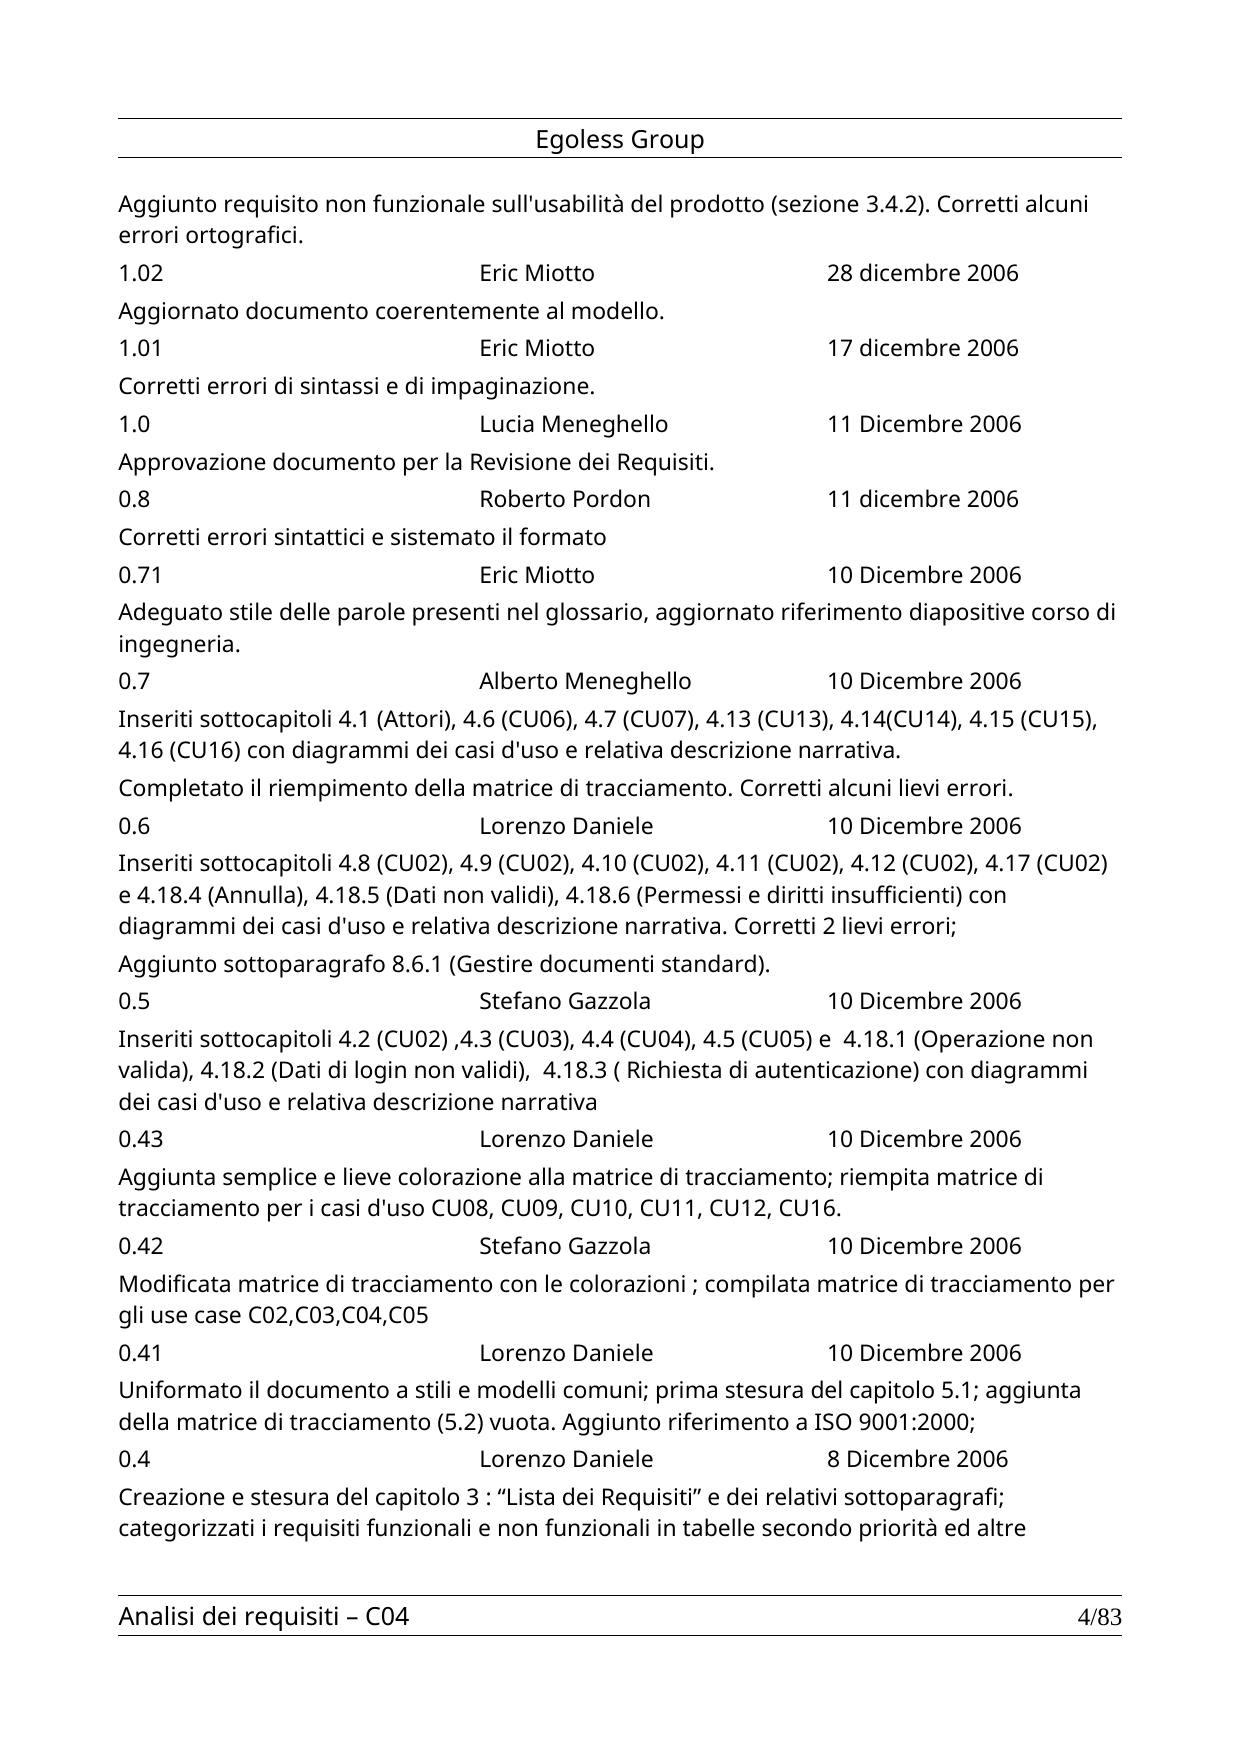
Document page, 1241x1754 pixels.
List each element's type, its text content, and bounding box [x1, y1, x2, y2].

text 0.41 Lorenzo Daniele 10 Dicembre 2006 [118, 1336, 1122, 1368]
text Aggiornato documento coerentemente al modello. [118, 294, 1122, 326]
text 1.02 Eric Miotto 28 dicembre 2006 [118, 257, 1122, 288]
text 0.6 Lorenzo Daniele 10 Dicembre 2006 [118, 809, 1122, 841]
text Creazione e stesura del capitolo 3 : “Lista dei Requisiti” e dei relativi sottoparagrafi; categorizzati i requisiti funzionali e non funzionali in tabelle secondo priorità ed altre [118, 1481, 1122, 1543]
text Modificata matrice di tracciamento con le colorazioni ; compilata matrice di tracciamento per gli use case C02,C03,C04,C05 [118, 1267, 1122, 1330]
text 0.5 Stefano Gazzola 10 Dicembre 2006 [118, 985, 1122, 1016]
text 0.7 Alberto Meneghello 10 Dicembre 2006 [118, 665, 1122, 696]
text 0.43 Lorenzo Daniele 10 Dicembre 2006 [118, 1123, 1122, 1154]
text Approvazione documento per la Revisione dei Requisiti. [118, 445, 1122, 477]
text Aggiunta semplice e lieve colorazione alla matrice di tracciamento; riempita matrice di tracciamento per i casi d'uso CU08, CU09, CU10, CU11, CU12, CU16. [118, 1161, 1122, 1223]
text 0.8 Roberto Pordon 11 dicembre 2006 [118, 483, 1122, 514]
text Corretti errori di sintassi e di impaginazione. [118, 370, 1122, 401]
text 0.42 Stefano Gazzola 10 Dicembre 2006 [118, 1230, 1122, 1261]
text Inseriti sottocapitoli 4.1 (Attori), 4.6 (CU06), 4.7 (CU07), 4.13 (CU13), 4.14(CU14), 4.15 (CU15), 4.16 (CU16) con diagrammi dei casi d'uso e relativa descrizione narrativa. [118, 703, 1122, 765]
text 0.71 Eric Miotto 10 Dicembre 2006 [118, 558, 1122, 590]
text Inseriti sottocapitoli 4.8 (CU02), 4.9 (CU02), 4.10 (CU02), 4.11 (CU02), 4.12 (CU02), 4.17 (CU02) e 4.18.4 (Annulla), 4.18.5 (Dati non validi), 4.18.6 (Permessi e diritti insufficienti) con diagrammi dei casi d'uso e relativa descrizione narrativa. Corretti 2 lievi errori; [118, 847, 1122, 941]
text Corretti errori sintattici e sistemato il formato [118, 521, 1122, 552]
text Inseriti sottocapitoli 4.2 (CU02) ,4.3 (CU03), 4.4 (CU04), 4.5 (CU05) e 4.18.1 (Operazione non valida), 4.18.2 (Dati di login non validi), 4.18.3 ( Richiesta di autenticazione) con diagrammi dei casi d'uso e relativa descrizione narrativa [118, 1023, 1122, 1117]
text 1.0 Lucia Meneghello 11 Dicembre 2006 [118, 408, 1122, 439]
text Aggiunto sottoparagrafo 8.6.1 (Gestire documenti standard). [118, 947, 1122, 979]
text Adeguato stile delle parole presenti nel glossario, aggiornato riferimento diapositive corso di ingegneria. [118, 596, 1122, 659]
text Completato il riempimento della matrice di tracciamento. Corretti alcuni lievi errori. [118, 772, 1122, 803]
text Aggiunto requisito non funzionale sull'usabilità del prodotto (sezione 3.4.2). Corretti alcuni errori ortografici. [118, 188, 1122, 250]
text 0.4 Lorenzo Daniele 8 Dicembre 2006 [118, 1443, 1122, 1474]
text 1.01 Eric Miotto 17 dicembre 2006 [118, 332, 1122, 363]
text Uniformato il documento a stili e modelli comuni; prima stesura del capitolo 5.1; aggiunta della matrice di tracciamento (5.2) vuota. Aggiunto riferimento a ISO 9001:2000; [118, 1374, 1122, 1437]
